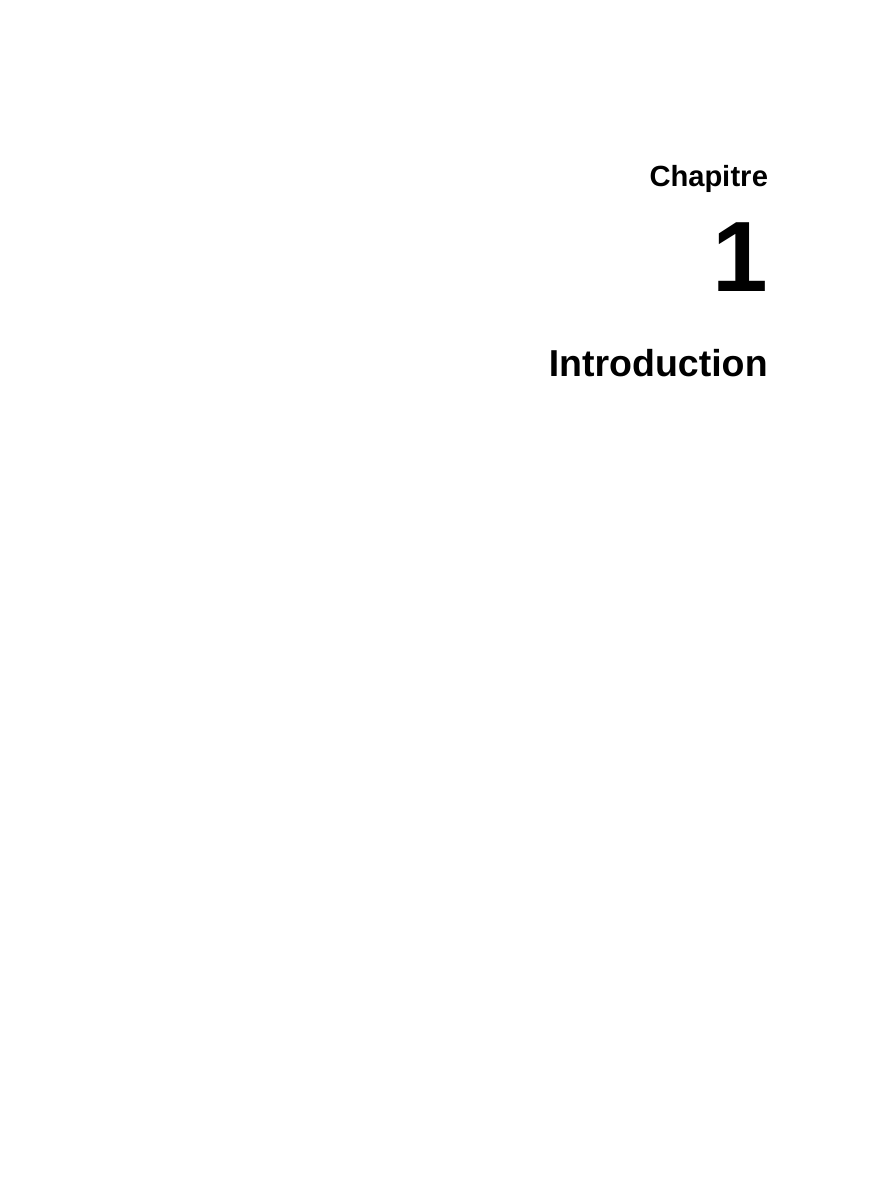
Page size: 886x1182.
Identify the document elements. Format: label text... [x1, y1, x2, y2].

subtitle Introduction [118, 342, 768, 384]
text 1 [118, 201, 768, 313]
text Chapitre [118, 160, 768, 192]
